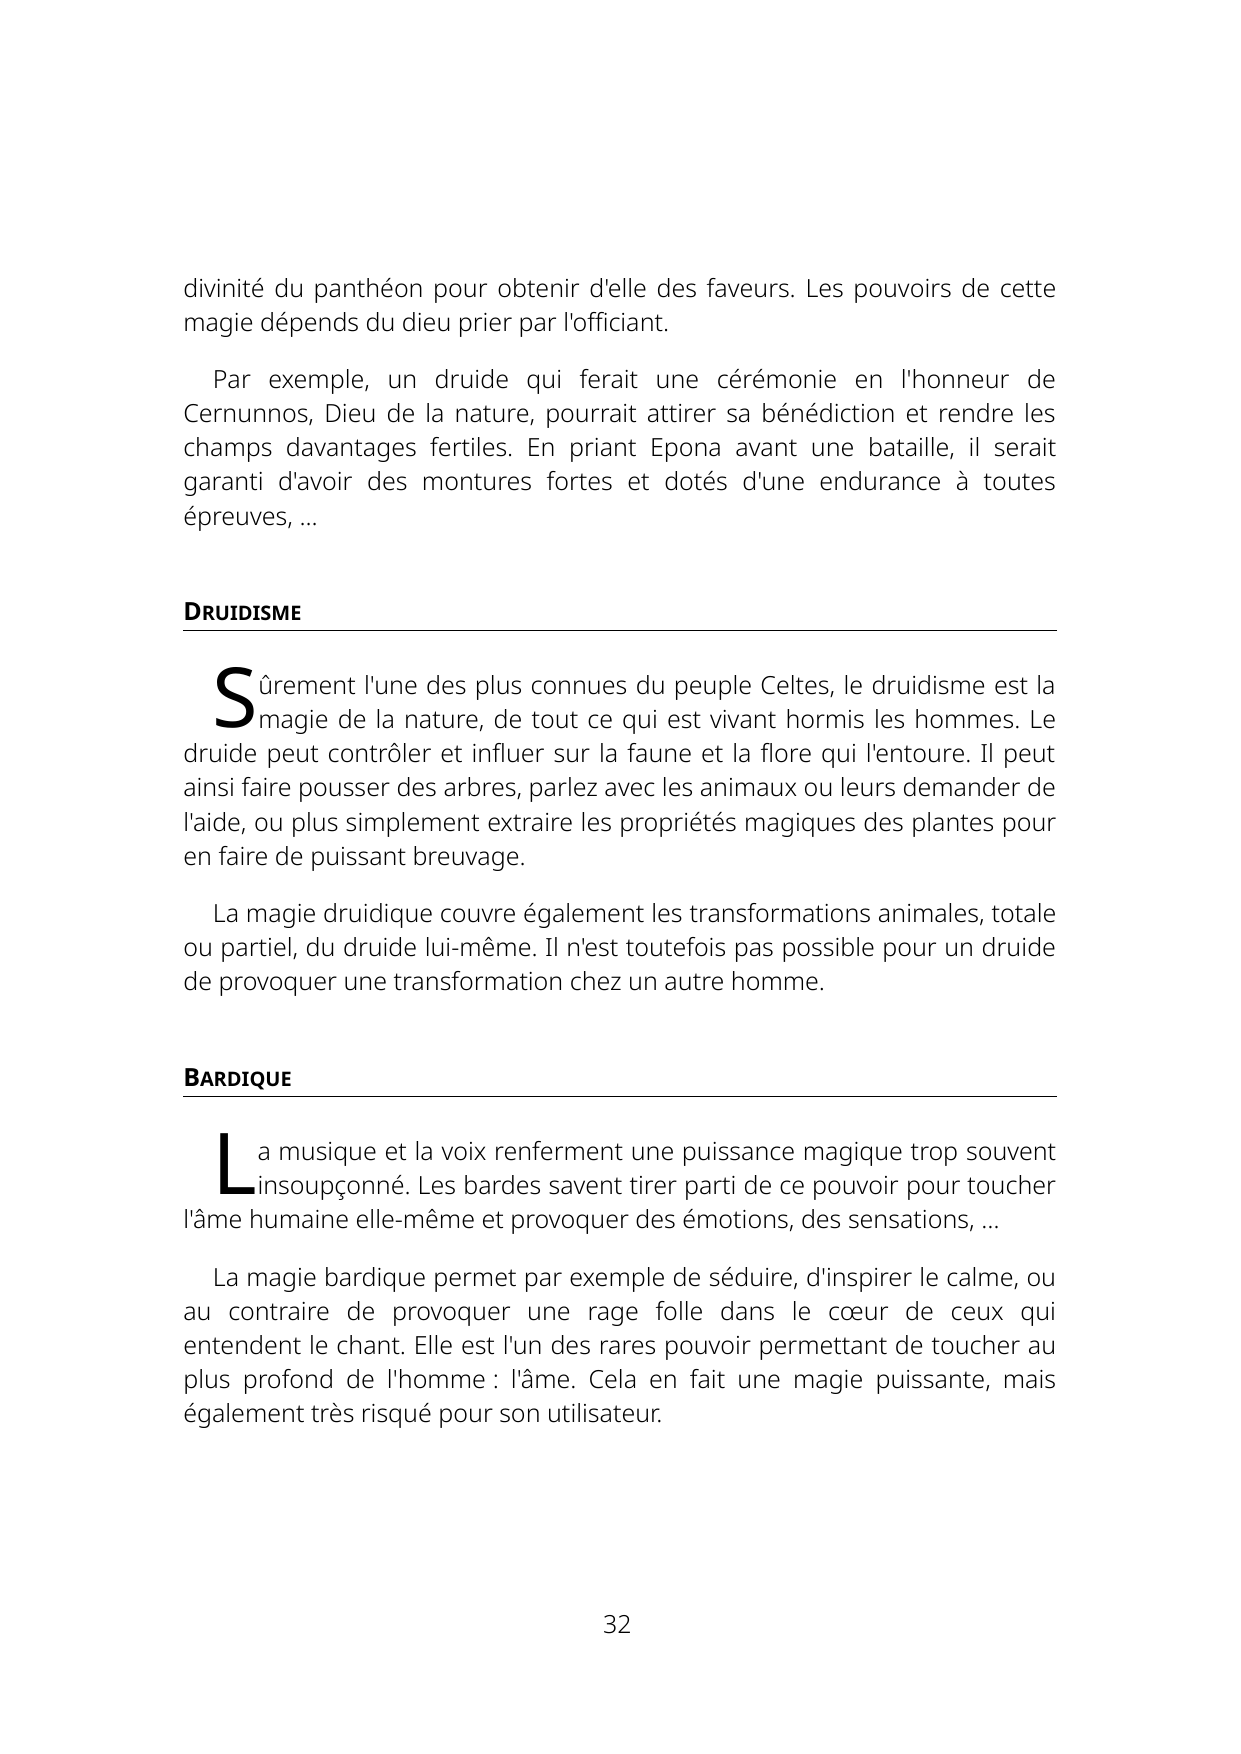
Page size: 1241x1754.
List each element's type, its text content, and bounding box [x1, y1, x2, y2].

text Par exemple, un druide qui ferait une cérémonie en l'honneur de Cernunnos, Dieu de la nature, pourrait attirer sa bénédiction et rendre les champs davantages fertiles. En priant Epona avant une bataille, il serait garanti d'avoir des montures fortes et dotés d'une endurance à toutes épreuves, ... [183, 362, 1057, 532]
text Sûrement l'une des plus connues du peuple Celtes, le druidisme est la magie de la nature, de tout ce qui est vivant hormis les hommes. Le druide peut contrôler et influer sur la faune et la flore qui l'entoure. Il peut ainsi faire pousser des arbres, parlez avec les animaux ou leurs demander de l'aide, ou plus simplement extraire les propriétés magiques des plantes pour en faire de puissant breuvage. [183, 668, 1057, 872]
subtitle Druidisme [183, 594, 1057, 630]
text La magie bardique permet par exemple de séduire, d'inspirer le calme, ou au contraire de provoquer une rage folle dans le cœur de ceux qui entendent le chant. Elle est l'un des rares pouvoir permettant de toucher au plus profond de l'homme : l'âme. Cela en fait une magie puissante, mais également très risqué pour son utilisateur. [183, 1259, 1057, 1430]
text La magie druidique couvre également les transformations animales, totale ou partiel, du druide lui-même. Il n'est toutefois pas possible pour un druide de provoquer une transformation chez un autre homme. [183, 896, 1057, 998]
subtitle Bardique [183, 1060, 1057, 1096]
text La musique et la voix renferment une puissance magique trop souvent insoupçonné. Les bardes savent tirer parti de ce pouvoir pour toucher l'âme humaine elle-même et provoquer des émotions, des sensations, … [183, 1134, 1057, 1236]
text divinité du panthéon pour obtenir d'elle des faveurs. Les pouvoirs de cette magie dépends du dieu prier par l'officiant. [183, 270, 1057, 338]
